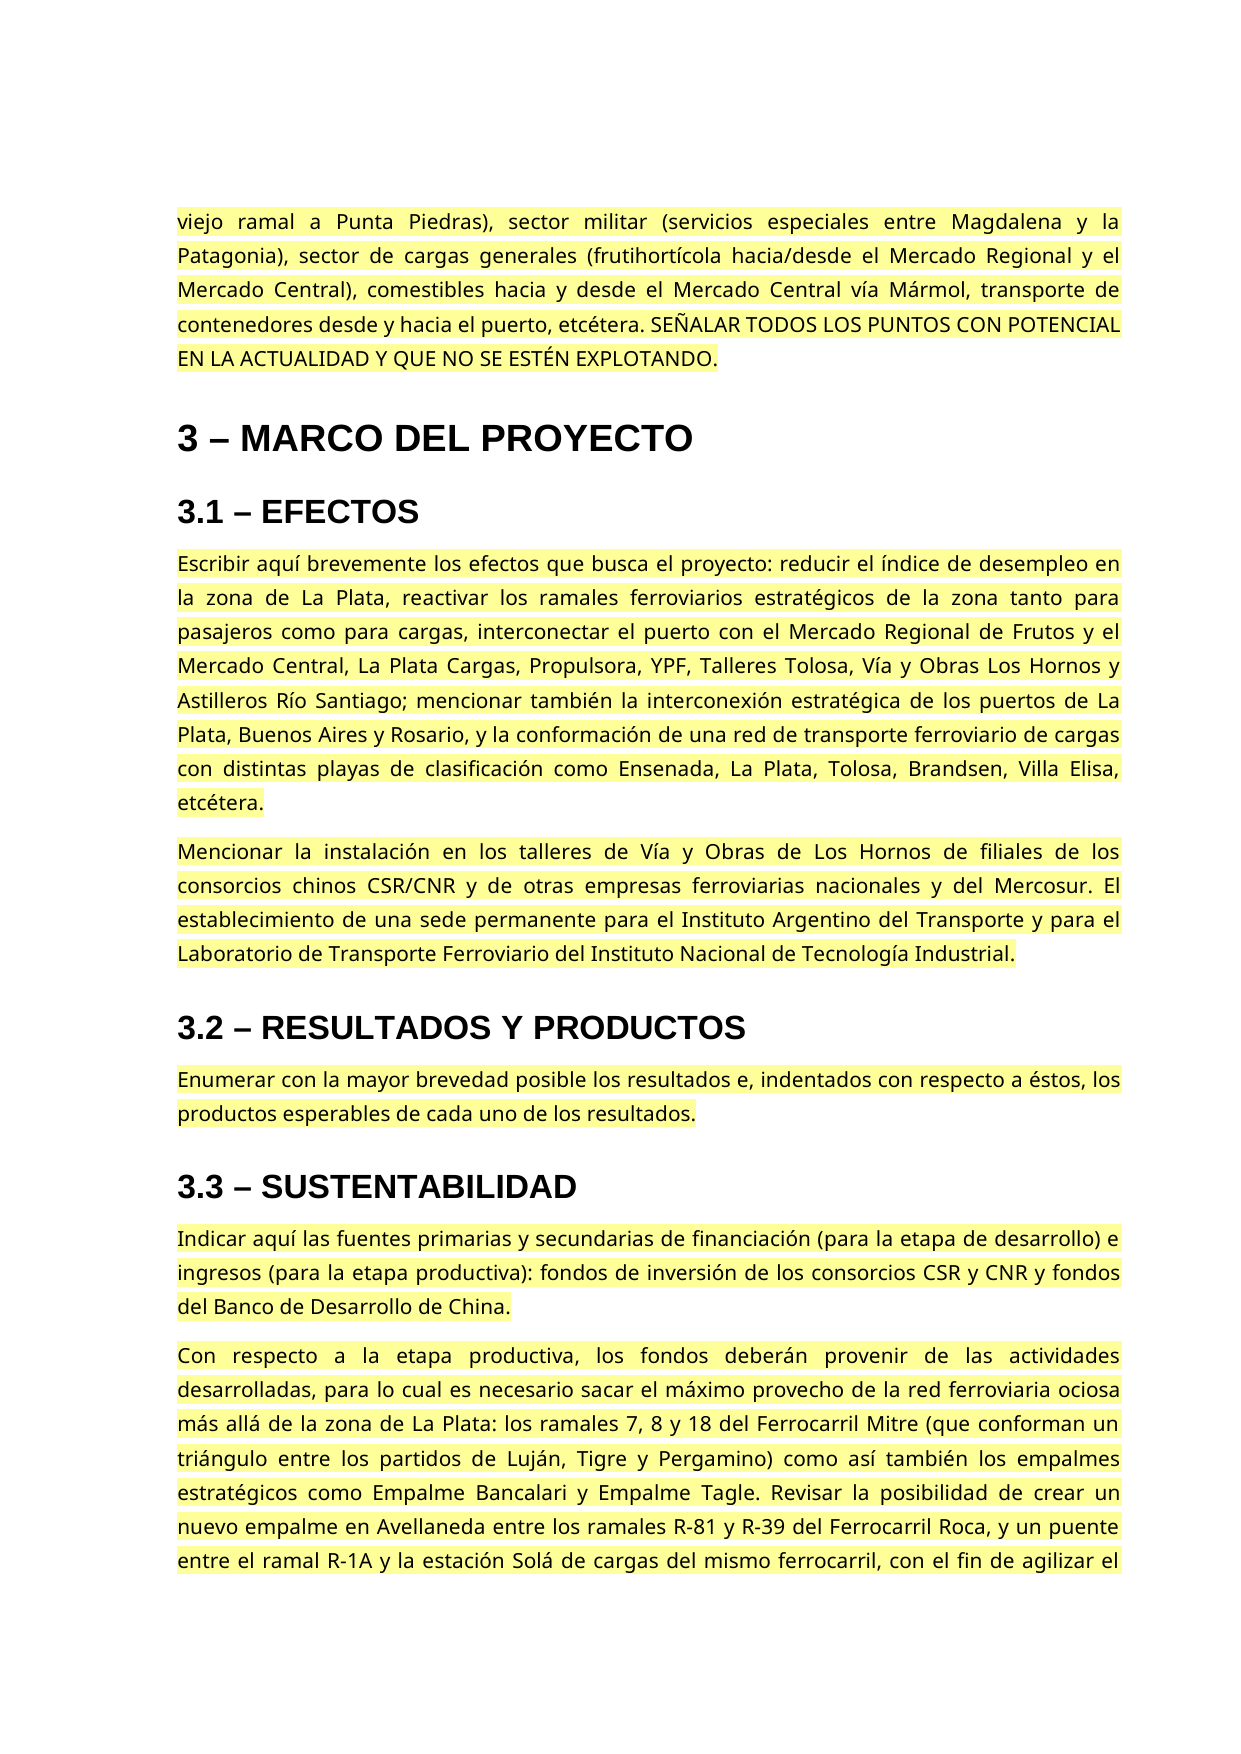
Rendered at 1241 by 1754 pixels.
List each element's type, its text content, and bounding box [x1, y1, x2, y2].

text viejo ramal a Punta Piedras), sector militar (servicios especiales entre Magdalena y la Patagonia), sector de cargas generales (frutihortícola hacia/desde el Mercado Regional y el Mercado Central), comestibles hacia y desde el Mercado Central vía Mármol, transporte de contenedores desde y hacia el puerto, etcétera. SEÑALAR TODOS LOS PUNTOS CON POTENCIAL EN LA ACTUALIDAD Y QUE NO SE ESTÉN EXPLOTANDO. [177, 207, 1122, 372]
text Escribir aquí brevemente los efectos que busca el proyecto: reducir el índice de desempleo en la zona de La Plata, reactivar los ramales ferroviarios estratégicos de la zona tanto para pasajeros como para cargas, interconectar el puerto con el Mercado Regional de Frutos y el Mercado Central, La Plata Cargas, Propulsora, YPF, Talleres Tolosa, Vía y Obras Los Hornos y Astilleros Río Santiago; mencionar también la interconexión estratégica de los puertos de La Plata, Buenos Aires y Rosario, y la conformación de una red de transporte ferroviario de cargas con distintas playas de clasificación como Ensenada, La Plata, Tolosa, Brandsen, Villa Elisa, etcétera. [177, 549, 1122, 817]
subtitle 3.2 – RESULTADOS Y PRODUCTOS [177, 1009, 1122, 1046]
text Indicar aquí las fuentes primarias y secundarias de financiación (para la etapa de desarrollo) e ingresos (para la etapa productiva): fondos de inversión de los consorcios CSR y CNR y fondos del Banco de Desarrollo de China. [177, 1224, 1122, 1321]
subtitle 3.3 – SUSTENTABILIDAD [177, 1168, 1122, 1206]
subtitle 3.1 – EFECTOS [177, 493, 1122, 531]
text Enumerar con la mayor brevedad posible los resultados e, indentados con respecto a éstos, los productos esperables de cada uno de los resultados. [177, 1064, 1122, 1127]
text Mencionar la instalación en los talleres de Vía y Obras de Los Hornos de filiales de los consorcios chinos CSR/CNR y de otras empresas ferroviarias nacionales y del Mercosur. El establecimiento de una sede permanente para el Instituto Argentino del Transporte y para el Laboratorio de Transporte Ferroviario del Instituto Nacional de Tecnología Industrial. [177, 837, 1122, 968]
text Con respecto a la etapa productiva, los fondos deberán provenir de las actividades desarrolladas, para lo cual es necesario sacar el máximo provecho de la red ferroviaria ociosa más allá de la zona de La Plata: los ramales 7, 8 y 18 del Ferrocarril Mitre (que conforman un triángulo entre los partidos de Luján, Tigre y Pergamino) como así también los empalmes estratégicos como Empalme Bancalari y Empalme Tagle. Revisar la posibilidad de crear un nuevo empalme en Avellaneda entre los ramales R-81 y R-39 del Ferrocarril Roca, y un puente entre el ramal R-1A y la estación Solá de cargas del mismo ferrocarril, con el fin de agilizar el [177, 1341, 1122, 1574]
subtitle 3 – MARCO DEL PROYECTO [177, 417, 1122, 460]
